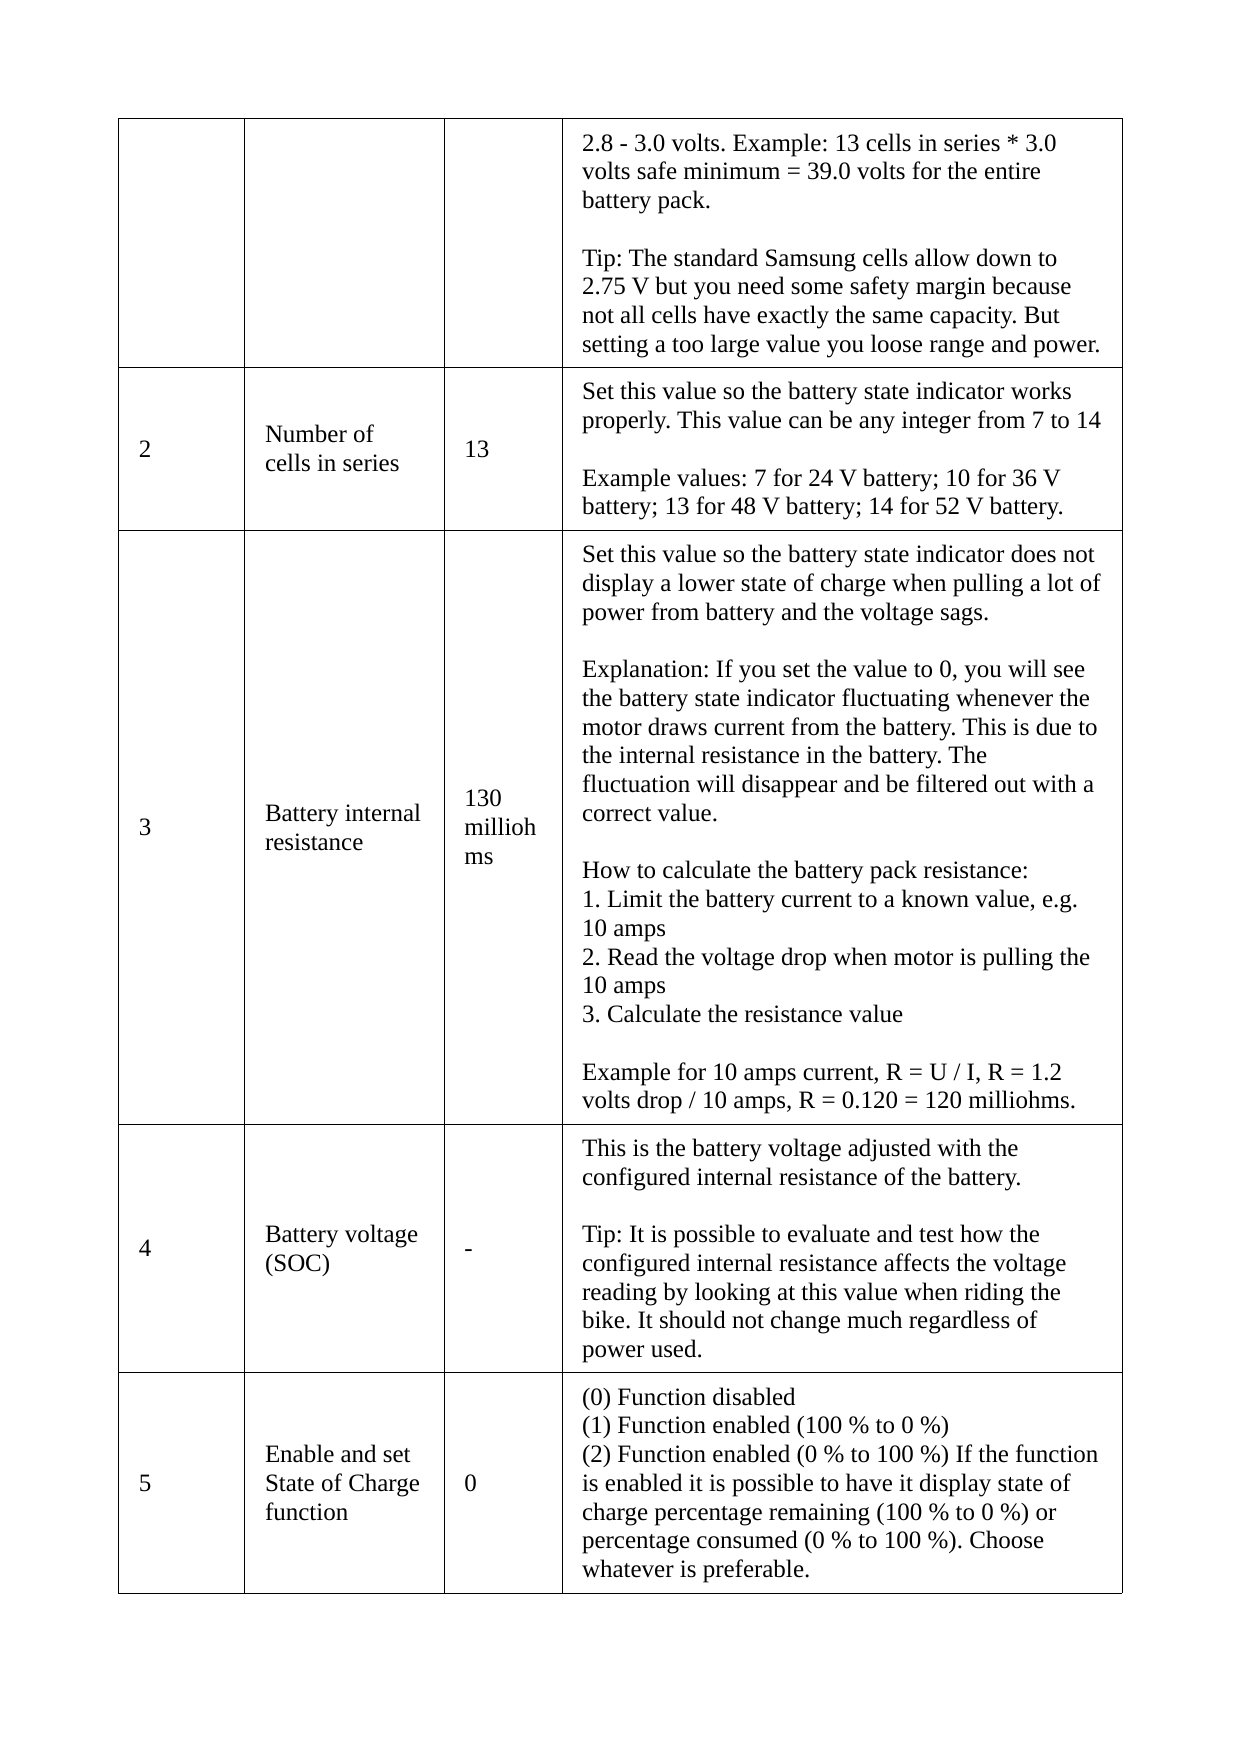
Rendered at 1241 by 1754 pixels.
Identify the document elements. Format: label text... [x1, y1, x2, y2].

table_cell 3 [119, 531, 244, 1123]
table_cell 4 [119, 1125, 244, 1372]
table_cell Battery internal resistance [245, 531, 444, 1123]
table_cell Set this value so the battery state indicator works properly. This value can be any integer from 7 to 14 Example values: 7 for 24 V battery; 10 for 36 V battery; 13 for 48 V battery; 14 for 52 V battery. [563, 368, 1122, 529]
table_cell - [445, 1125, 562, 1372]
table_cell 0 [445, 1373, 562, 1592]
table_cell Number of cells in series [245, 368, 444, 529]
table_cell 5 [119, 1373, 244, 1592]
table_cell Set this value so the battery state indicator does not display a lower state of charge when pulling a lot of power from battery and the voltage sags. Explanation: If you set the value to 0, you will see the battery state indicator fluctuating whenever the motor draws current from the battery. This is due to the internal resistance in the battery. The fluctuation will disappear and be filtered out with a correct value. How to calculate the battery pack resistance: 1. Limit the battery current to a known value, e.g. 10 amps 2. Read the voltage drop when motor is pulling the 10 amps 3. Calculate the resistance value Example for 10 amps current, R = U / I, R = 1.2 volts drop / 10 amps, R = 0.120 = 120 milliohms. [563, 531, 1122, 1123]
table_cell [119, 119, 244, 367]
table_cell [445, 119, 562, 367]
table_cell 2.8 - 3.0 volts. Example: 13 cells in series * 3.0 volts safe minimum = 39.0 volts for the entire battery pack. Tip: The standard Samsung cells allow down to 2.75 V but you need some safety margin because not all cells have exactly the same capacity. But setting a too large value you loose range and power. [563, 119, 1122, 367]
table_cell 130 milliohms [445, 531, 562, 1123]
table_cell 2 [119, 368, 244, 529]
table_cell Battery voltage (SOC) [245, 1125, 444, 1372]
table_cell This is the battery voltage adjusted with the configured internal resistance of the battery. Tip: It is possible to evaluate and test how the configured internal resistance affects the voltage reading by looking at this value when riding the bike. It should not change much regardless of power used. [563, 1125, 1122, 1372]
table_cell (0) Function disabled (1) Function enabled (100 % to 0 %) (2) Function enabled (0 % to 100 %) If the function is enabled it is possible to have it display state of charge percentage remaining (100 % to 0 %) or percentage consumed (0 % to 100 %). Choose whatever is preferable. [563, 1373, 1122, 1592]
table_cell 13 [445, 368, 562, 529]
table_cell [245, 119, 444, 367]
table_cell Enable and set State of Charge function [245, 1373, 444, 1592]
